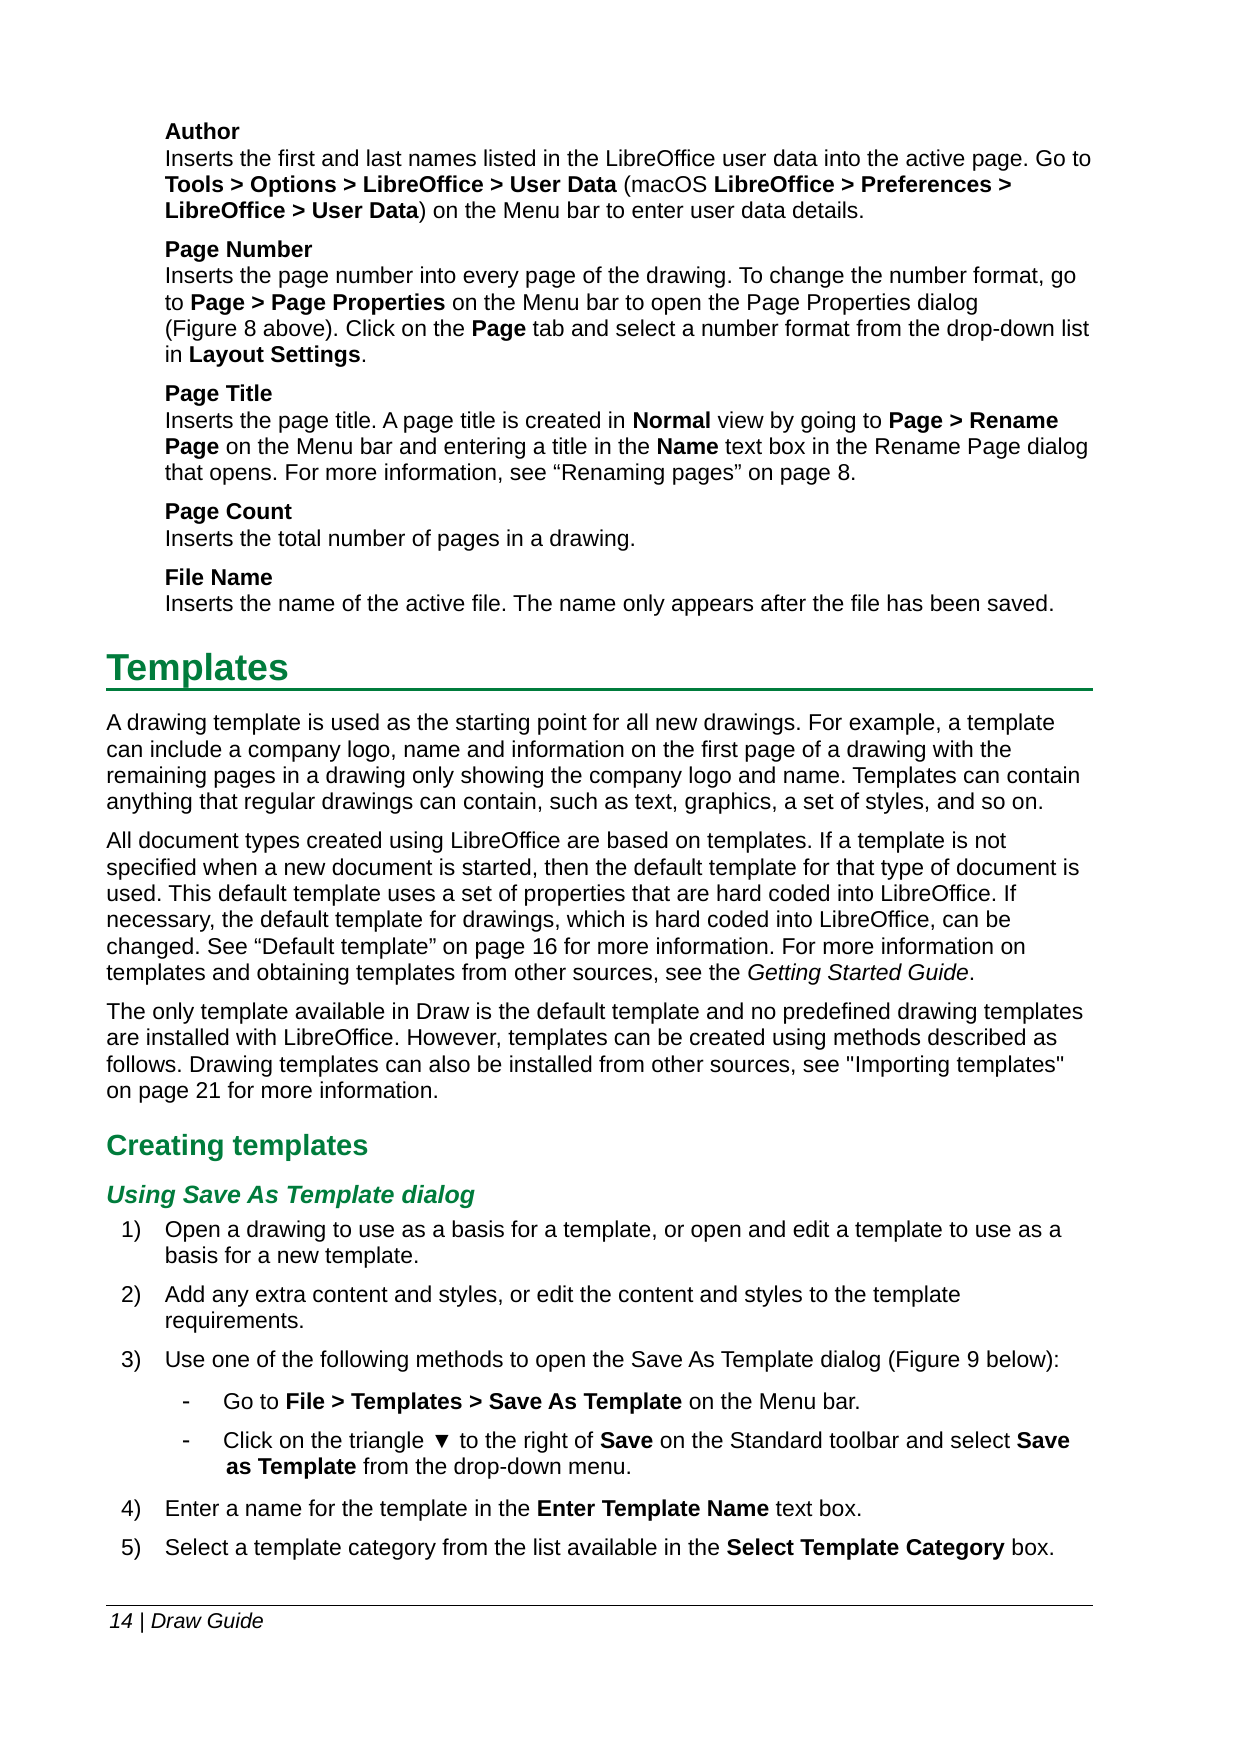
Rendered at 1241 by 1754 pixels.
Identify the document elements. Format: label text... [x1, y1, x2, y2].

text Page Number [164, 236, 1093, 262]
list Add any extra content and styles, or edit the content and styles to the template requirements. [121, 1281, 1093, 1333]
list Open a drawing to use as a basis for a template, or open and edit a template to use as a basis for a new template. [121, 1216, 1093, 1268]
text Inserts the first and last names listed in the LibreOffice user data into the active page. Go to Tools > Options > LibreOffice > User Data (macOS LibreOffice > Preferences > LibreOffice > User Data) on the Menu bar to enter user data details. [164, 144, 1093, 223]
text Page Title [164, 380, 1093, 407]
text Inserts the total number of pages in a drawing. [164, 524, 1093, 551]
text Inserts the name of the active file. The name only appears after the file has been saved. [164, 590, 1093, 616]
text The only template available in Draw is the default template and no predefined drawing templates are installed with LibreOffice. However, templates can be created using methods described as follows. Drawing templates can also be installed from other sources, see "Importing templates" on page 21 for more information. [106, 998, 1093, 1103]
subtitle Creating templates [106, 1128, 1093, 1162]
list Use one of the following methods to open the Save As Template dialog (Figure 9 below): [121, 1346, 1093, 1372]
text Author [164, 118, 1093, 144]
text Inserts the page number into every page of the drawing. To change the number format, go to Page > Page Properties on the Menu bar to open the Page Properties dialog (Figure 8 above). Click on the Page tab and select a number format from the drop-down list in Layout Settings. [164, 262, 1093, 368]
text All document types created using LibreOffice are based on templates. If a template is not specified when a new document is started, then the default template for that type of document is used. This default template uses a set of properties that are hard coded into LibreOffice. If necessary, the default template for drawings, which is hard coded into LibreOffice, can be changed. See “Default template” on page 16 for more information. For more information on templates and obtaining templates from other sources, see the Getting Started Guide. [106, 827, 1093, 985]
text Inserts the page title. A page title is created in Normal view by going to Page > Rename Page on the Menu bar and entering a title in the Name text box in the Rename Page dialog that opens. For more information, see “Renaming pages” on page 8. [164, 407, 1093, 486]
list Click on the triangle ▼ to the right of Save on the Standard toolbar and select Save as Template from the drop-down menu. [179, 1424, 1093, 1482]
subtitle Using Save As Template dialog [106, 1181, 1093, 1209]
list Select a template category from the list available in the Select Template Category box. [121, 1533, 1093, 1560]
text Page Count [164, 498, 1093, 524]
subtitle Templates [106, 645, 1093, 688]
text File Name [164, 563, 1093, 590]
text A drawing template is used as the starting point for all new drawings. For example, a template can include a company logo, name and information on the first page of a drawing with the remaining pages in a drawing only showing the company logo and name. Templates can contain anything that regular drawings can contain, such as text, graphics, a set of styles, and so on. [106, 709, 1093, 815]
list Enter a name for the template in the Enter Template Name text box. [121, 1495, 1093, 1521]
list Go to File > Templates > Save As Template on the Menu bar. [179, 1385, 1093, 1414]
